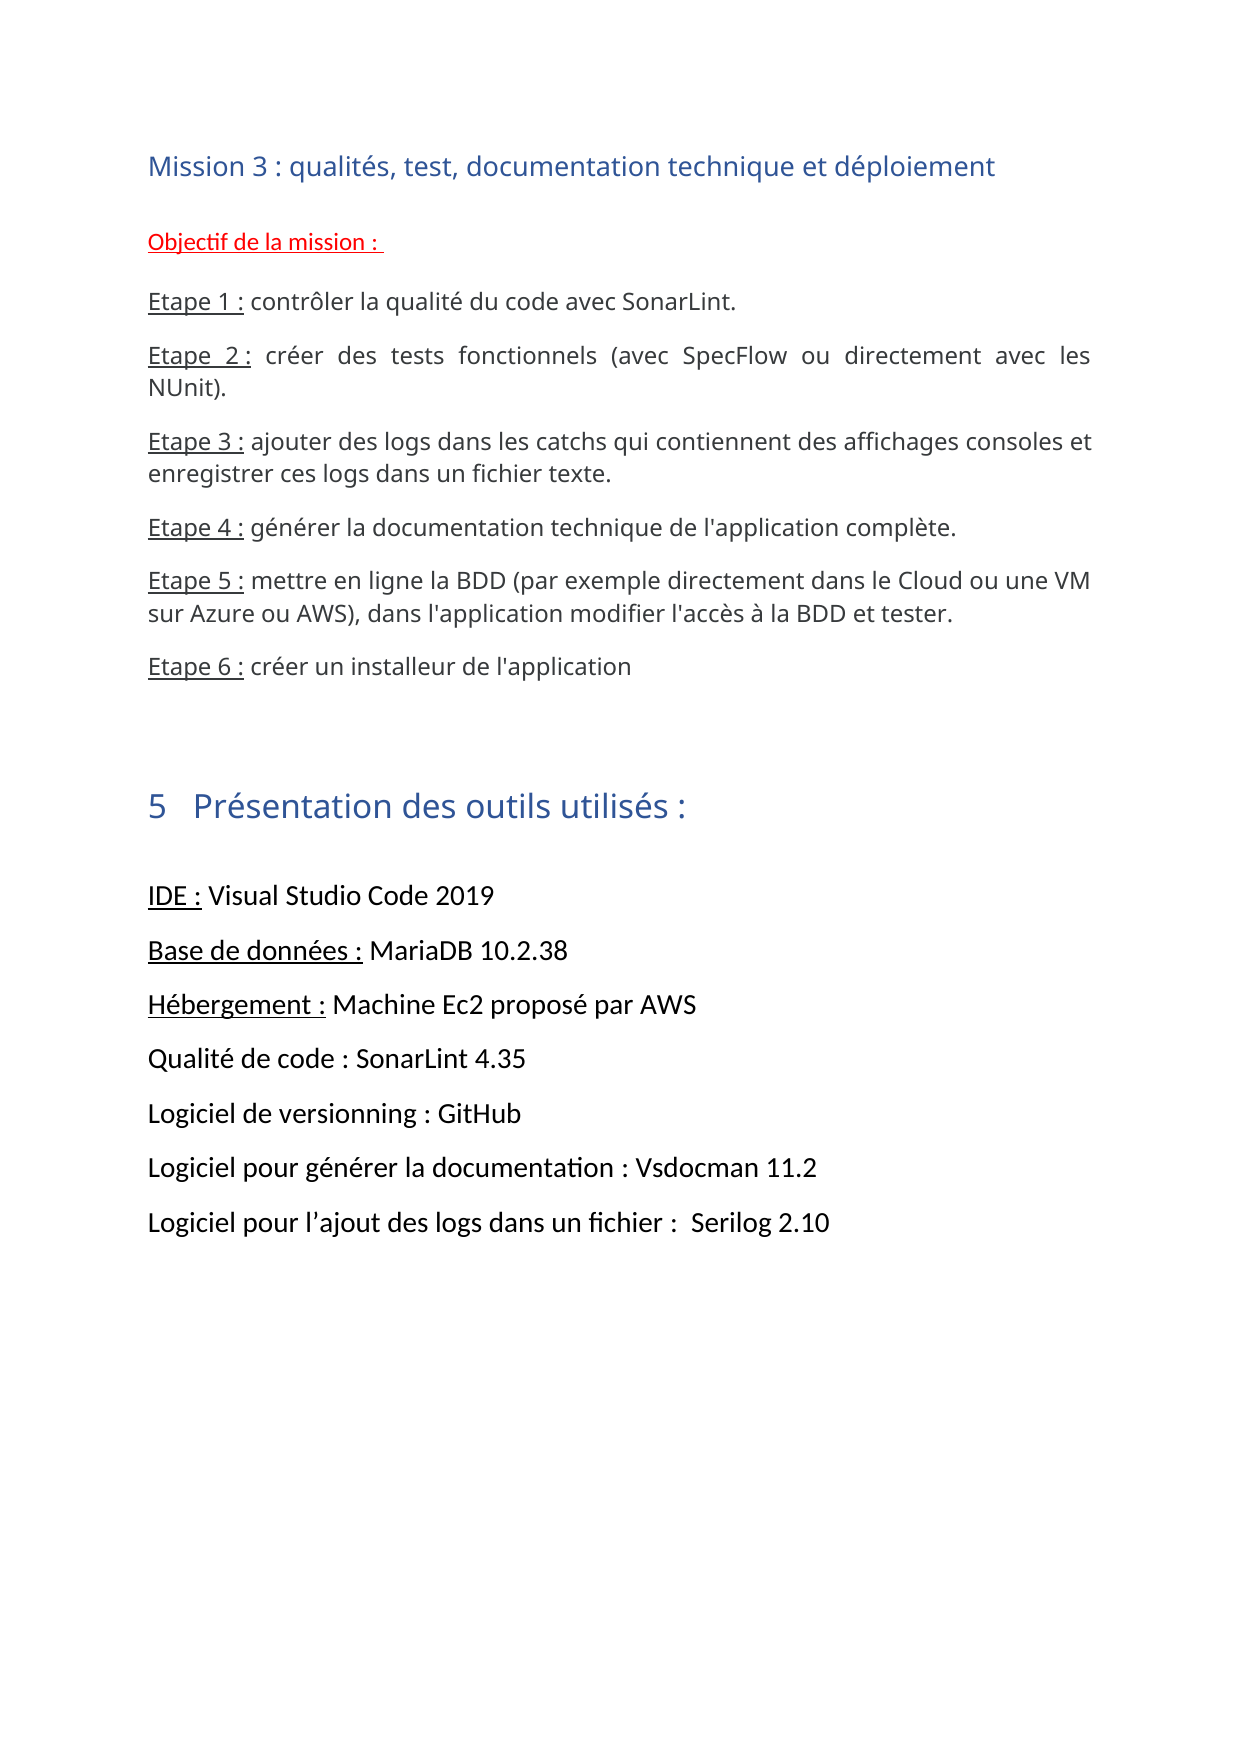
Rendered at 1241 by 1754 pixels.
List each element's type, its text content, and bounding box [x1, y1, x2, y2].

text Etape 6 : créer un installeur de l'application [148, 650, 1093, 683]
text Etape 2 : créer des tests fonctionnels (avec SpecFlow ou directement avec les NUnit). [148, 338, 1093, 404]
subtitle Présentation des outils utilisés : [148, 783, 1093, 828]
text Logiciel de versionning : GitHub [148, 1095, 1093, 1131]
text Etape 1 : contrôler la qualité du code avec SonarLint. [148, 285, 1093, 318]
text Hébergement : Machine Ec2 proposé par AWS [148, 986, 1093, 1022]
text Logiciel pour l’ajout des logs dans un fichier : Serilog 2.10 [148, 1204, 1093, 1239]
text Base de données : MariaDB 10.2.38 [148, 932, 1093, 967]
text Etape 4 : générer la documentation technique de l'application complète. [148, 511, 1093, 543]
subtitle Mission 3 : qualités, test, documentation technique et déploiement [148, 148, 1093, 223]
text IDE : Visual Studio Code 2019 [148, 877, 1093, 913]
text Logiciel pour générer la documentation : Vsdocman 11.2 [148, 1149, 1093, 1185]
text Objectif de la mission : [148, 226, 1093, 256]
text Qualité de code : SonarLint 4.35 [148, 1041, 1093, 1076]
text Etape 5 : mettre en ligne la BDD (par exemple directement dans le Cloud ou une VM sur Azure ou AWS), dans l'application modifier l'accès à la BDD et tester. [148, 564, 1093, 629]
text Etape 3 : ajouter des logs dans les catchs qui contiennent des affichages consoles et enregistrer ces logs dans un fichier texte. [148, 424, 1093, 490]
